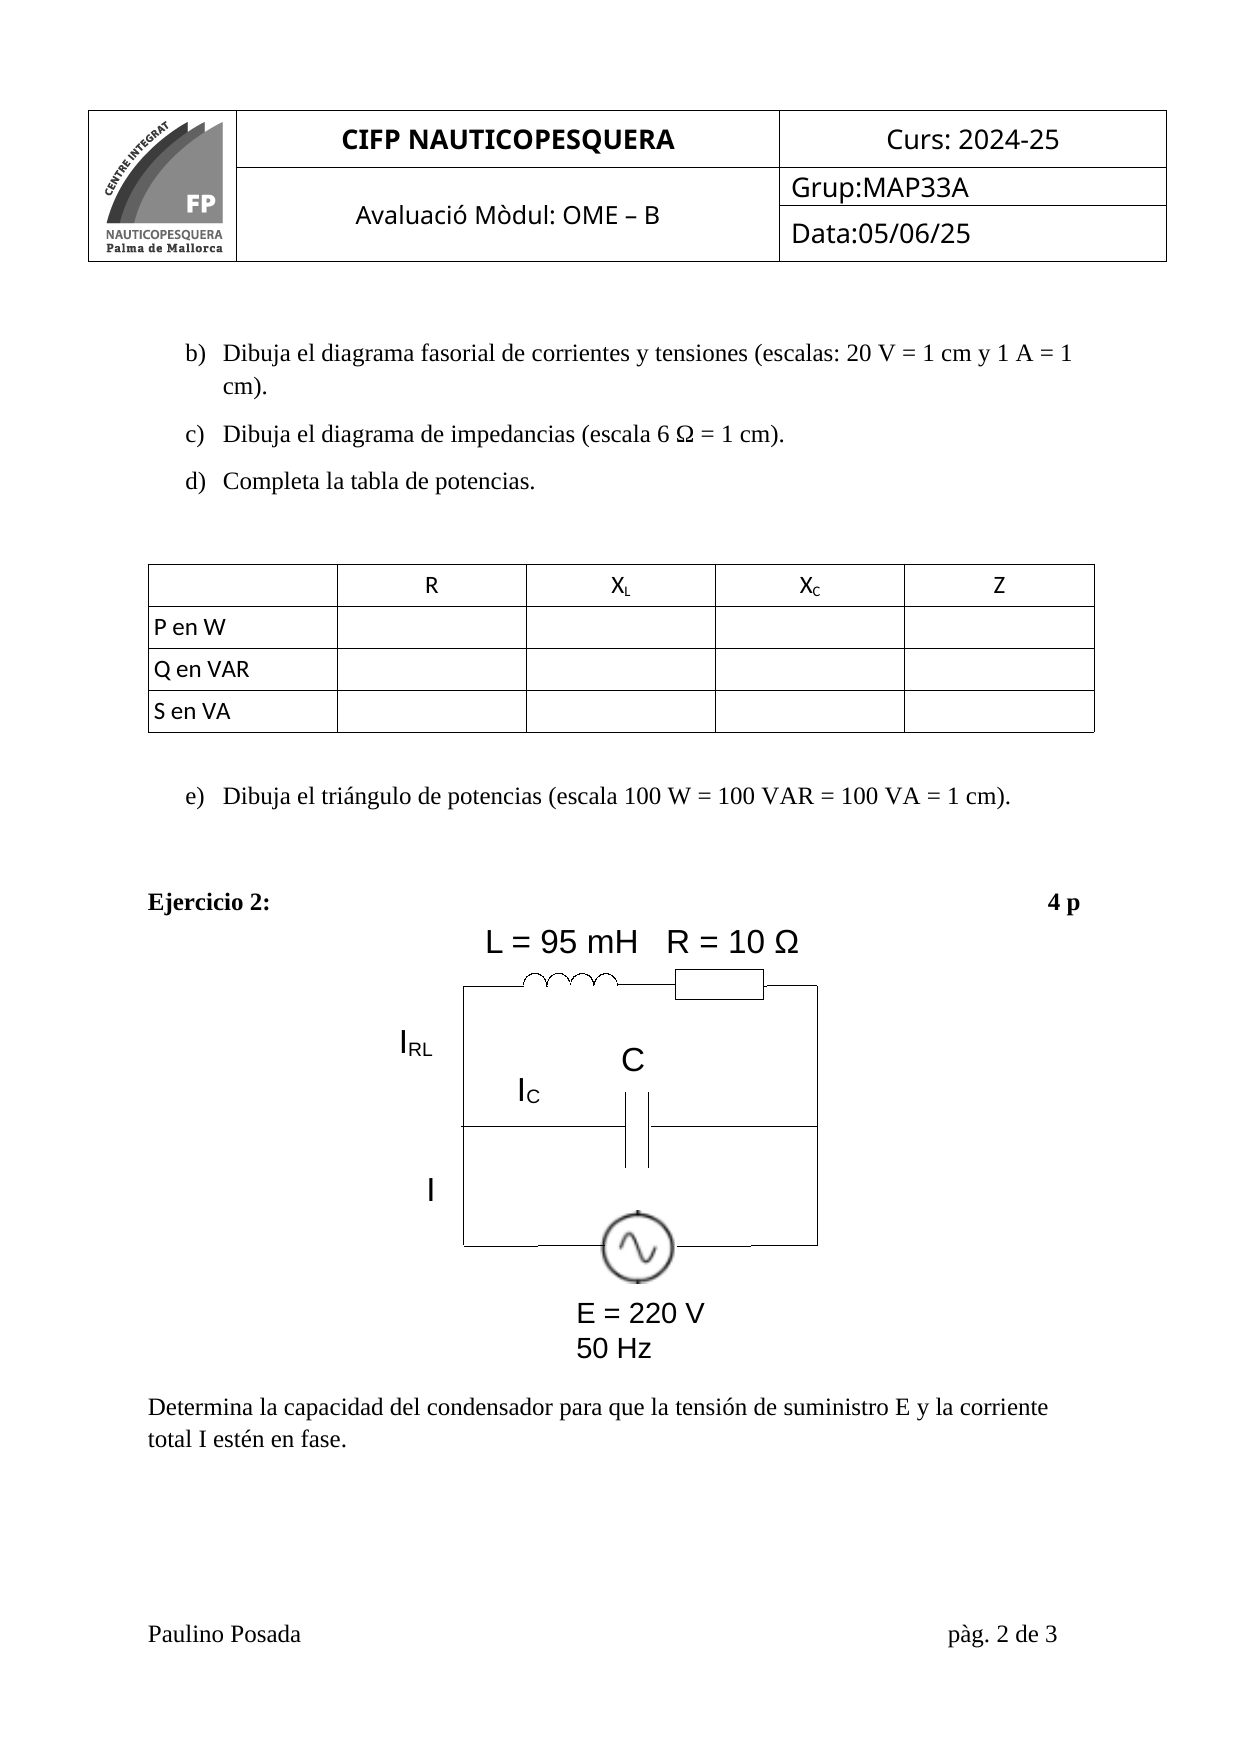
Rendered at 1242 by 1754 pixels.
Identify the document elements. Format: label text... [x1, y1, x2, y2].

table_cell [716, 607, 904, 648]
list Dibuja el triángulo de potencias (escala 100 W = 100 VAR = 100 VA = 1 cm). [185, 781, 1094, 810]
table_cell Q en VAR [149, 649, 337, 690]
table_cell [338, 691, 526, 732]
table_header [149, 565, 337, 606]
picture [599, 1210, 677, 1284]
table_cell [338, 607, 526, 648]
table_header R [338, 565, 526, 606]
table_cell [527, 649, 715, 690]
table_cell [716, 649, 904, 690]
text Determina la capacidad del condensador para que la tensión de suministro E y la corriente total I estén en fase. [148, 1392, 1094, 1453]
list Completa la tabla de potencias. [185, 466, 1094, 495]
table_cell [716, 691, 904, 732]
table_cell [527, 691, 715, 732]
table_cell [905, 691, 1094, 732]
table_header XL [527, 565, 715, 606]
table_cell P en W [149, 607, 337, 648]
table_cell [527, 607, 715, 648]
table_cell [338, 649, 526, 690]
picture [100, 111, 229, 260]
text Ejercicio 2: 4 p [148, 887, 1094, 916]
table_cell [905, 649, 1094, 690]
table_header Z [905, 565, 1094, 606]
table_cell S en VA [149, 691, 337, 732]
table_cell [905, 607, 1094, 648]
list Dibuja el diagrama de impedancias (escala 6 Ω = 1 cm). [185, 419, 1094, 447]
table_header XC [716, 565, 904, 606]
list Dibuja el diagrama fasorial de corrientes y tensiones (escalas: 20 V = 1 cm y 1 A = 1 cm). [185, 338, 1094, 400]
